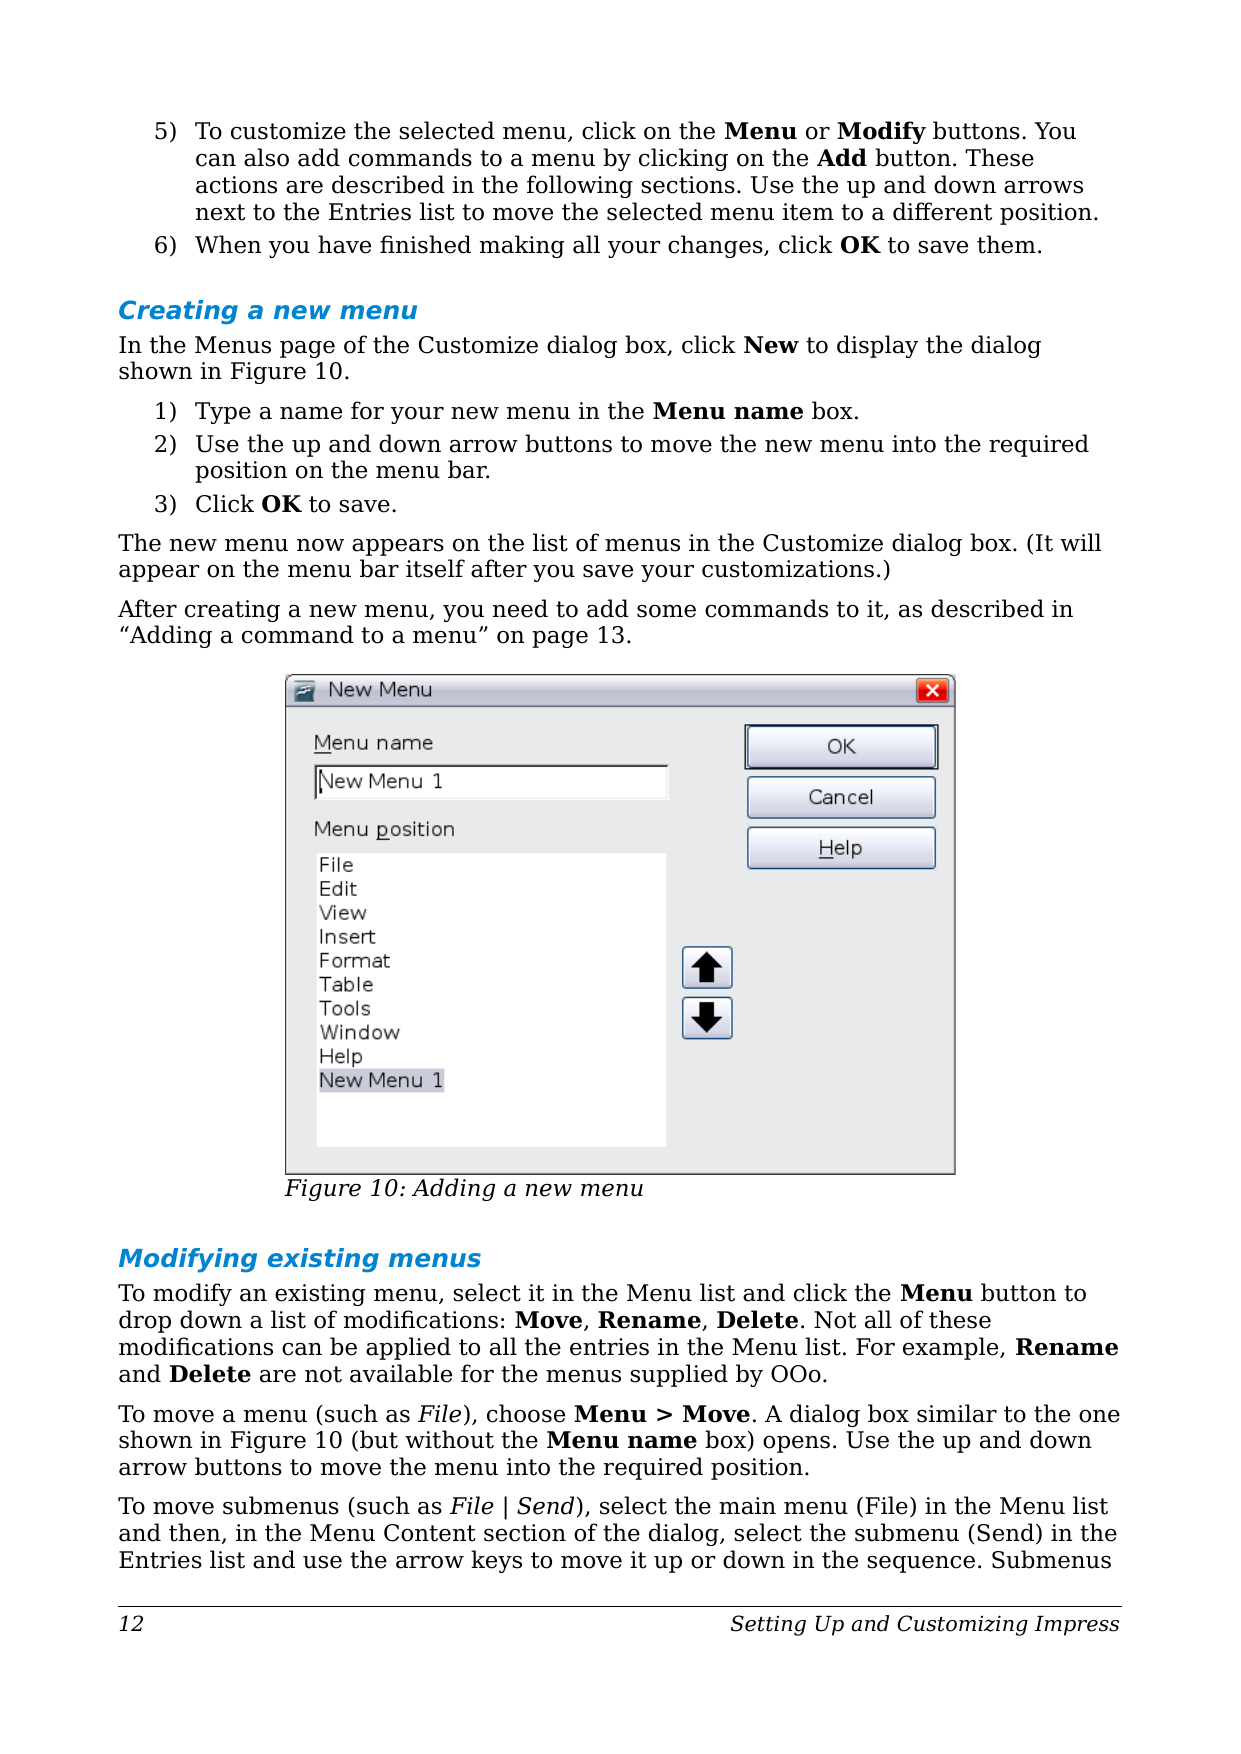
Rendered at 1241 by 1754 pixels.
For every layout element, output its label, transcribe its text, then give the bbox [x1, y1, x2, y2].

list To customize the selected menu, click on the Menu or Modify buttons. You can also add commands to a menu by clicking on the Add button. These actions are described in the following sections. Use the up and down arrows next to the Entries list to move the selected menu item to a different position. [177, 118, 1122, 225]
picture [285, 674, 956, 1175]
text To move a menu (such as File), choose Menu > Move. A dialog box similar to the one shown in Figure 10 (but without the Menu name box) opens. Use the up and down arrow buttons to move the menu into the required position. [118, 1400, 1122, 1481]
list Click OK to save. [177, 491, 1122, 517]
text In the Menus page of the Customize dialog box, click New to display the dialog shown in Figure 10. [118, 332, 1122, 385]
list Type a name for your new menu in the Menu name box. [177, 398, 1122, 425]
text Figure 10: Adding a new menu [285, 1175, 956, 1202]
list Use the up and down arrow buttons to move the new menu into the required position on the menu bar. [177, 431, 1122, 484]
subtitle Modifying existing menus [118, 1244, 1122, 1274]
text After creating a new menu, you need to add some commands to it, as described in “Adding a command to a menu” on page 13. [118, 596, 1122, 649]
text The new menu now appears on the list of menus in the Customize dialog box. (It will appear on the menu bar itself after you save your customizations.) [118, 530, 1122, 583]
list When you have finished making all your changes, click OK to save them. [177, 232, 1122, 259]
text To move submenus (such as File | Send), select the main menu (File) in the Menu list and then, in the Menu Content section of the dialog, select the submenu (Send) in the Entries list and use the arrow keys to move it up or down in the sequence. Submenus [118, 1493, 1122, 1573]
subtitle Creating a new menu [118, 296, 1122, 325]
text To modify an existing menu, select it in the Menu list and click the Menu button to drop down a list of modifications: Move, Rename, Delete. Not all of these modifications can be applied to all the entries in the Menu list. For example, Rename and Delete are not available for the menus supplied by OOo. [118, 1280, 1122, 1388]
